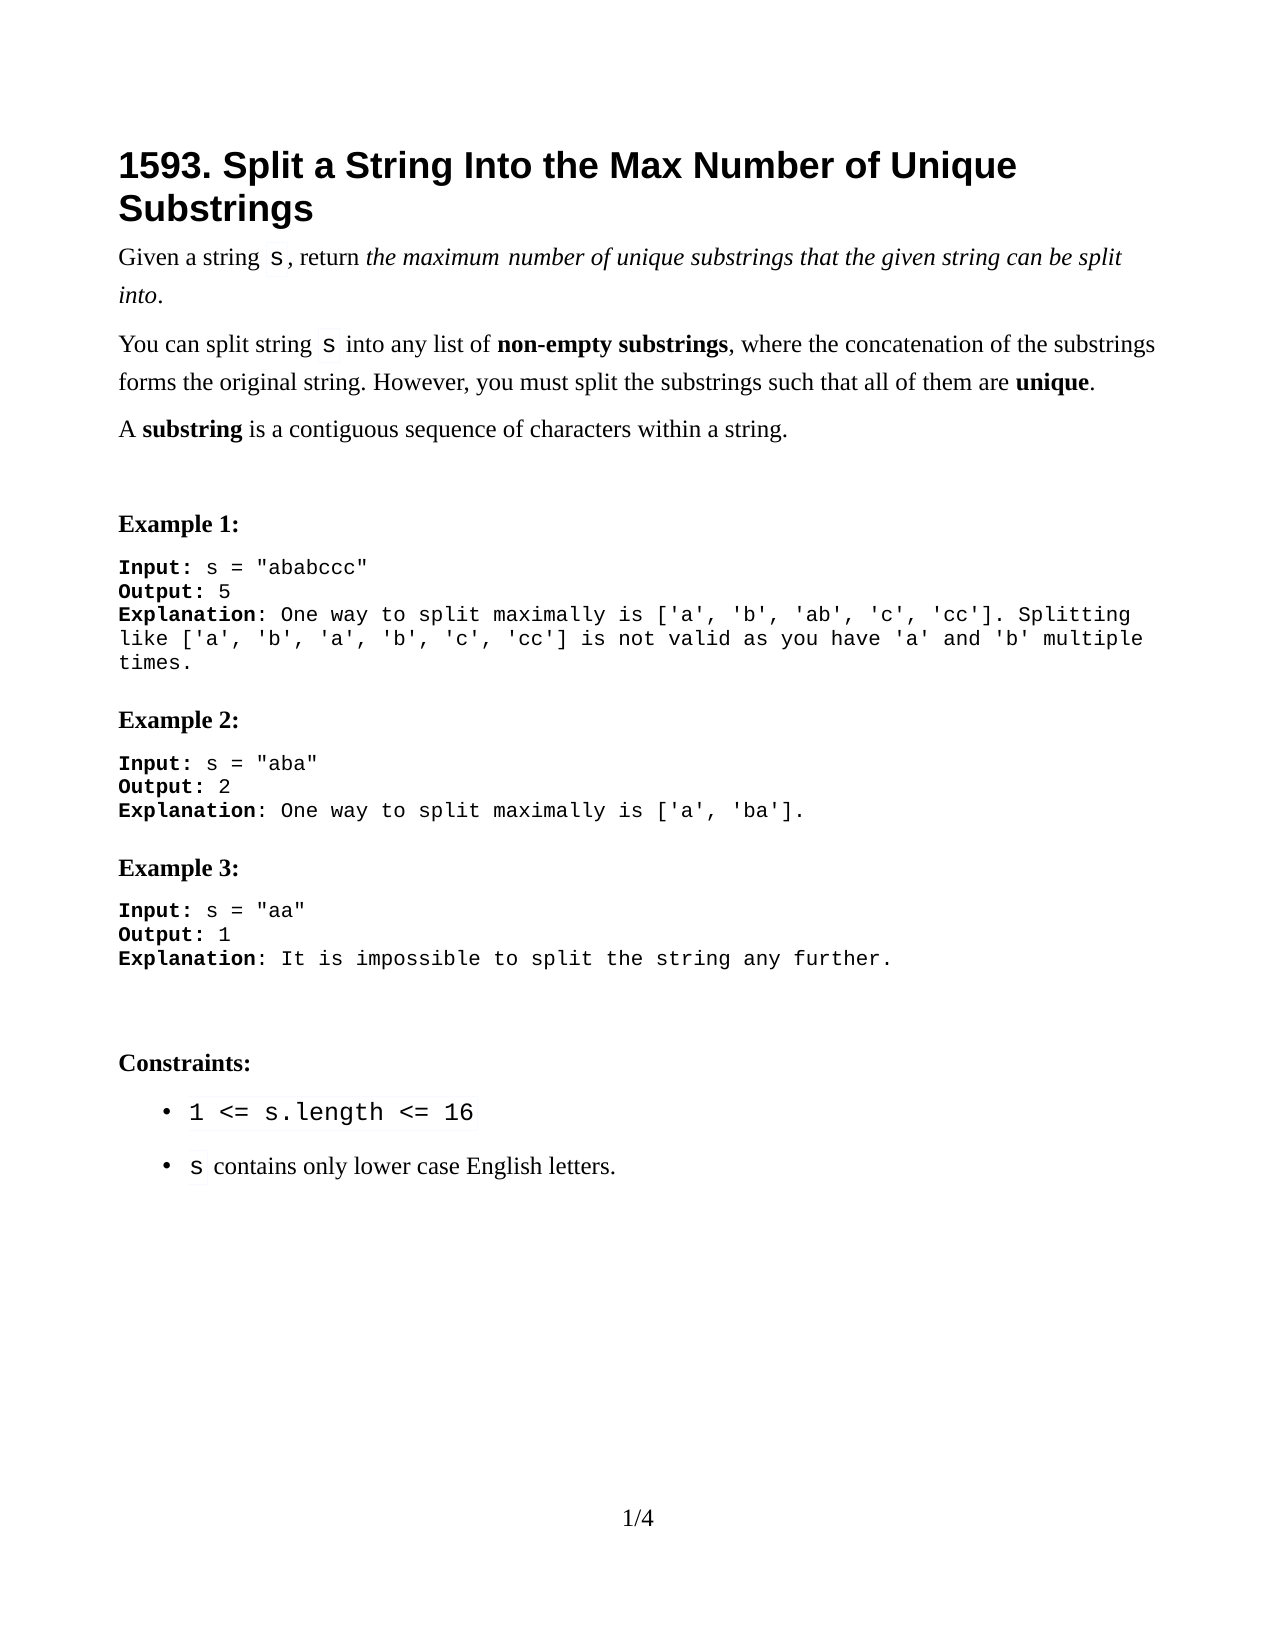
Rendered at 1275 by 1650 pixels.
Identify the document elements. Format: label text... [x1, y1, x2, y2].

text Output: 5 [118, 581, 1157, 604]
text Output: 2 [118, 776, 1157, 800]
text Input: s = "ababccc" [118, 557, 1157, 581]
text Output: 1 [118, 924, 1157, 948]
text You can split string s into any list of non-empty substrings, where the concatenation of the substrings forms the original string. However, you must split the substrings such that all of them are unique. [118, 328, 1157, 396]
text Example 1: [118, 509, 1157, 538]
list [478, 1096, 1157, 1131]
subtitle 1593. Split a String Into the Max Number of Unique Substrings [118, 143, 1157, 229]
text Given a string s, return the maximum number of unique substrings that the given string can be split into. [118, 242, 1157, 309]
list s contains only lower case English letters. [162, 1150, 207, 1184]
text Example 2: [118, 705, 1157, 734]
list s contains only lower case English letters. [208, 1150, 1157, 1184]
text Input: s = "aa" [118, 901, 1157, 924]
text Input: s = "aba" [118, 752, 1157, 776]
text Explanation: One way to split maximally is ['a', 'b', 'ab', 'c', 'cc']. Splitting like ['a', 'b', 'a', 'b', 'c', 'cc'] is not valid as you have 'a' and 'b' multiple times. [118, 604, 1157, 675]
text A substring is a contiguous sequence of characters within a string. [118, 414, 1157, 443]
text Explanation: It is impossible to split the string any further. [118, 948, 1157, 971]
text Example 3: [118, 853, 1157, 882]
text Explanation: One way to split maximally is ['a', 'ba']. [118, 800, 1157, 823]
list 1 <= s.length <= 16 [162, 1096, 477, 1131]
text Constraints: [118, 1048, 1157, 1077]
